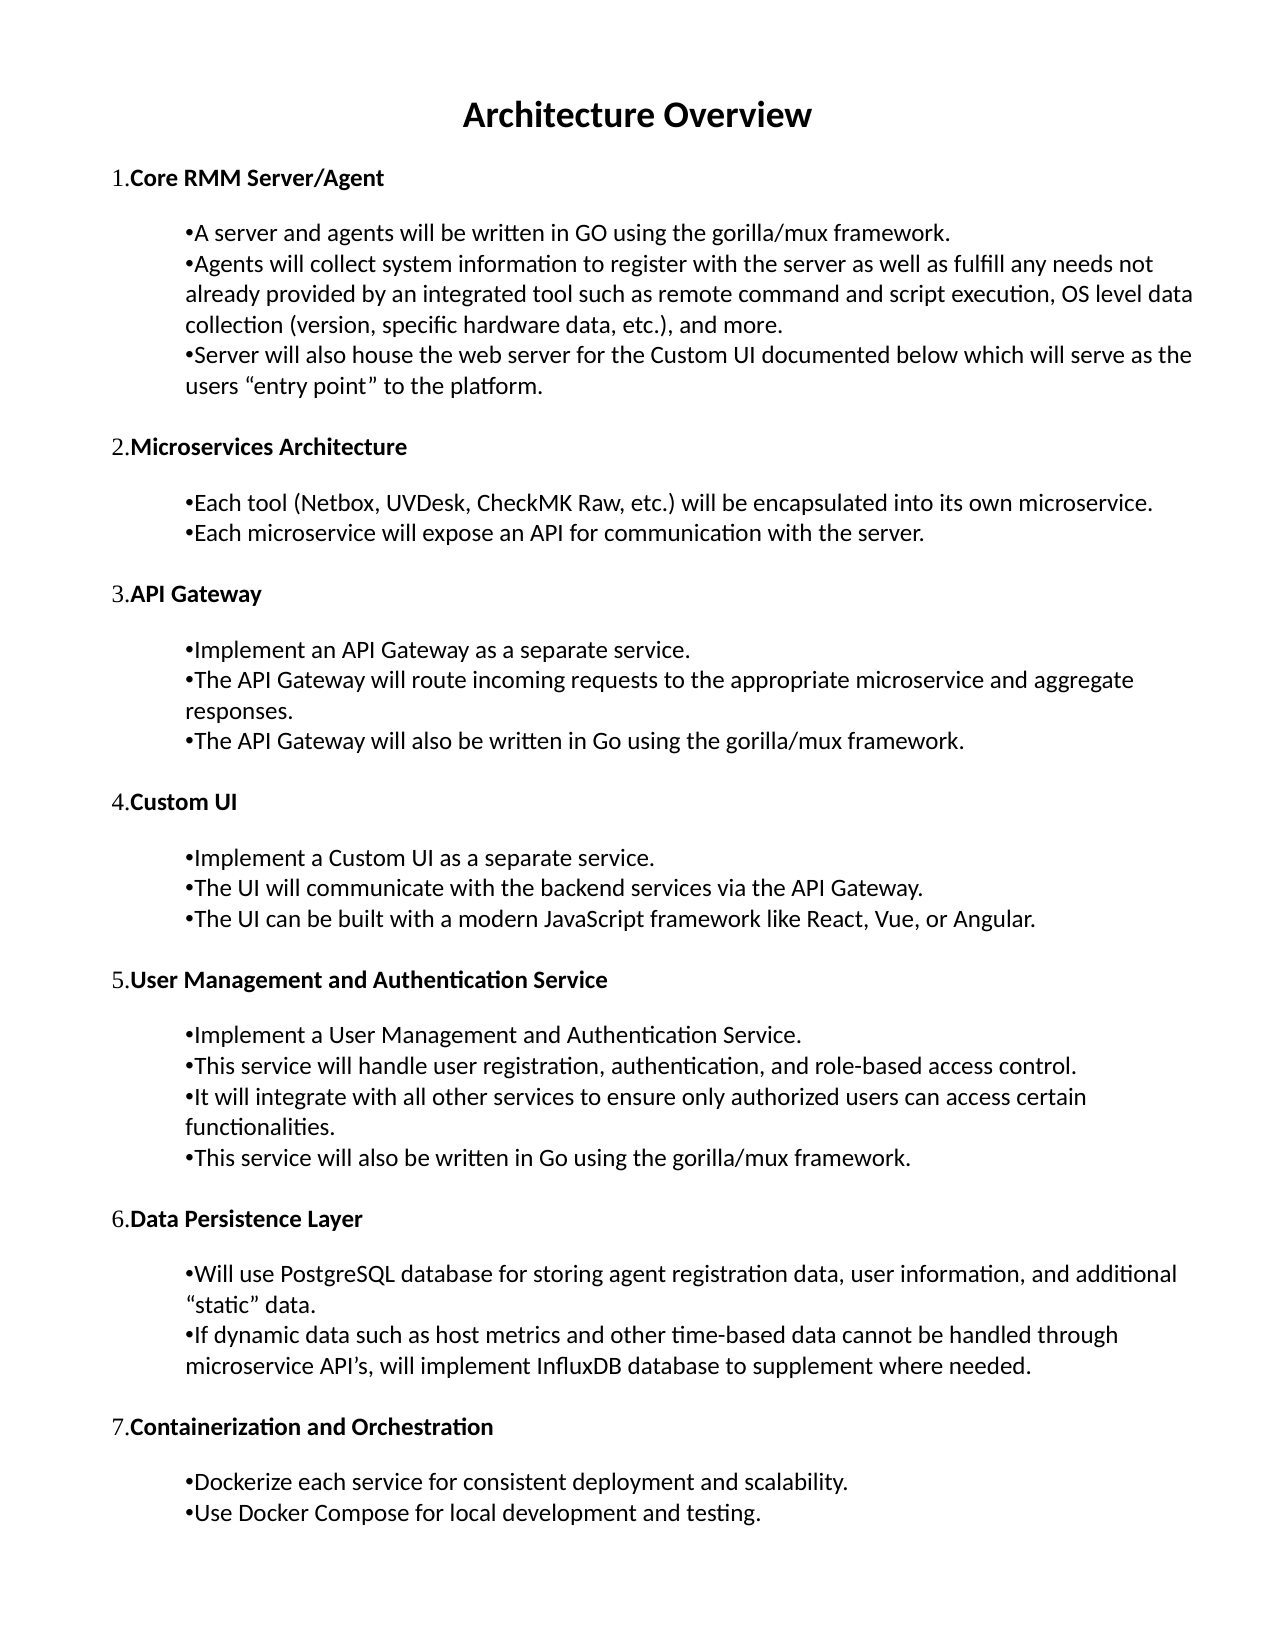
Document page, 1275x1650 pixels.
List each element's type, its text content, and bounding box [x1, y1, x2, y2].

list The UI can be built with a modern JavaScript framework like React, Vue, or Angular. [37, 903, 1237, 933]
list Containerization and Orchestration [37, 1411, 1237, 1441]
list Custom UI [37, 786, 1237, 817]
list It will integrate with all other services to ensure only authorized users can access certain functionalities. [37, 1081, 1237, 1142]
list User Management and Authentication Service [37, 964, 1237, 994]
text Architecture Overview [37, 91, 1237, 137]
list Use Docker Compose for local development and testing. [37, 1497, 1237, 1527]
list Will use PostgreSQL database for storing agent registration data, user information, and additional “static” data. [37, 1258, 1237, 1319]
list The UI will communicate with the backend services via the API Gateway. [37, 872, 1237, 903]
list Implement an API Gateway as a separate service. [37, 634, 1237, 664]
list Agents will collect system information to register with the server as well as fulfill any needs not already provided by an integrated tool such as remote command and script execution, OS level data collection (version, specific hardware data, etc.), and more. [37, 248, 1219, 340]
list This service will handle user registration, authentication, and role-based access control. [37, 1050, 1237, 1081]
list If dynamic data such as host metrics and other time-based data cannot be handled through microservice API’s, will implement InfluxDB database to supplement where needed. [37, 1319, 1237, 1380]
list Server will also house the web server for the Custom UI documented below which will serve as the users “entry point” to the platform. [37, 340, 1219, 401]
list Core RMM Server/Agent [37, 162, 1237, 193]
list Data Persistence Layer [37, 1203, 1237, 1233]
list Implement a User Management and Authentication Service. [37, 1019, 1237, 1050]
list Each microservice will expose an API for communication with the server. [37, 517, 1237, 548]
list Dockerize each service for consistent deployment and scalability. [37, 1466, 1237, 1497]
list API Gateway [37, 578, 1237, 609]
list The API Gateway will also be written in Go using the gorilla/mux framework. [37, 725, 1237, 756]
list Microservices Architecture [37, 431, 1237, 462]
list A server and agents will be written in GO using the gorilla/mux framework. [37, 218, 1237, 248]
list This service will also be written in Go using the gorilla/mux framework. [37, 1142, 1237, 1172]
list Each tool (Netbox, UVDesk, CheckMK Raw, etc.) will be encapsulated into its own microservice. [37, 487, 1237, 517]
list Implement a Custom UI as a separate service. [37, 842, 1237, 872]
list The API Gateway will route incoming requests to the appropriate microservice and aggregate responses. [37, 664, 1237, 725]
